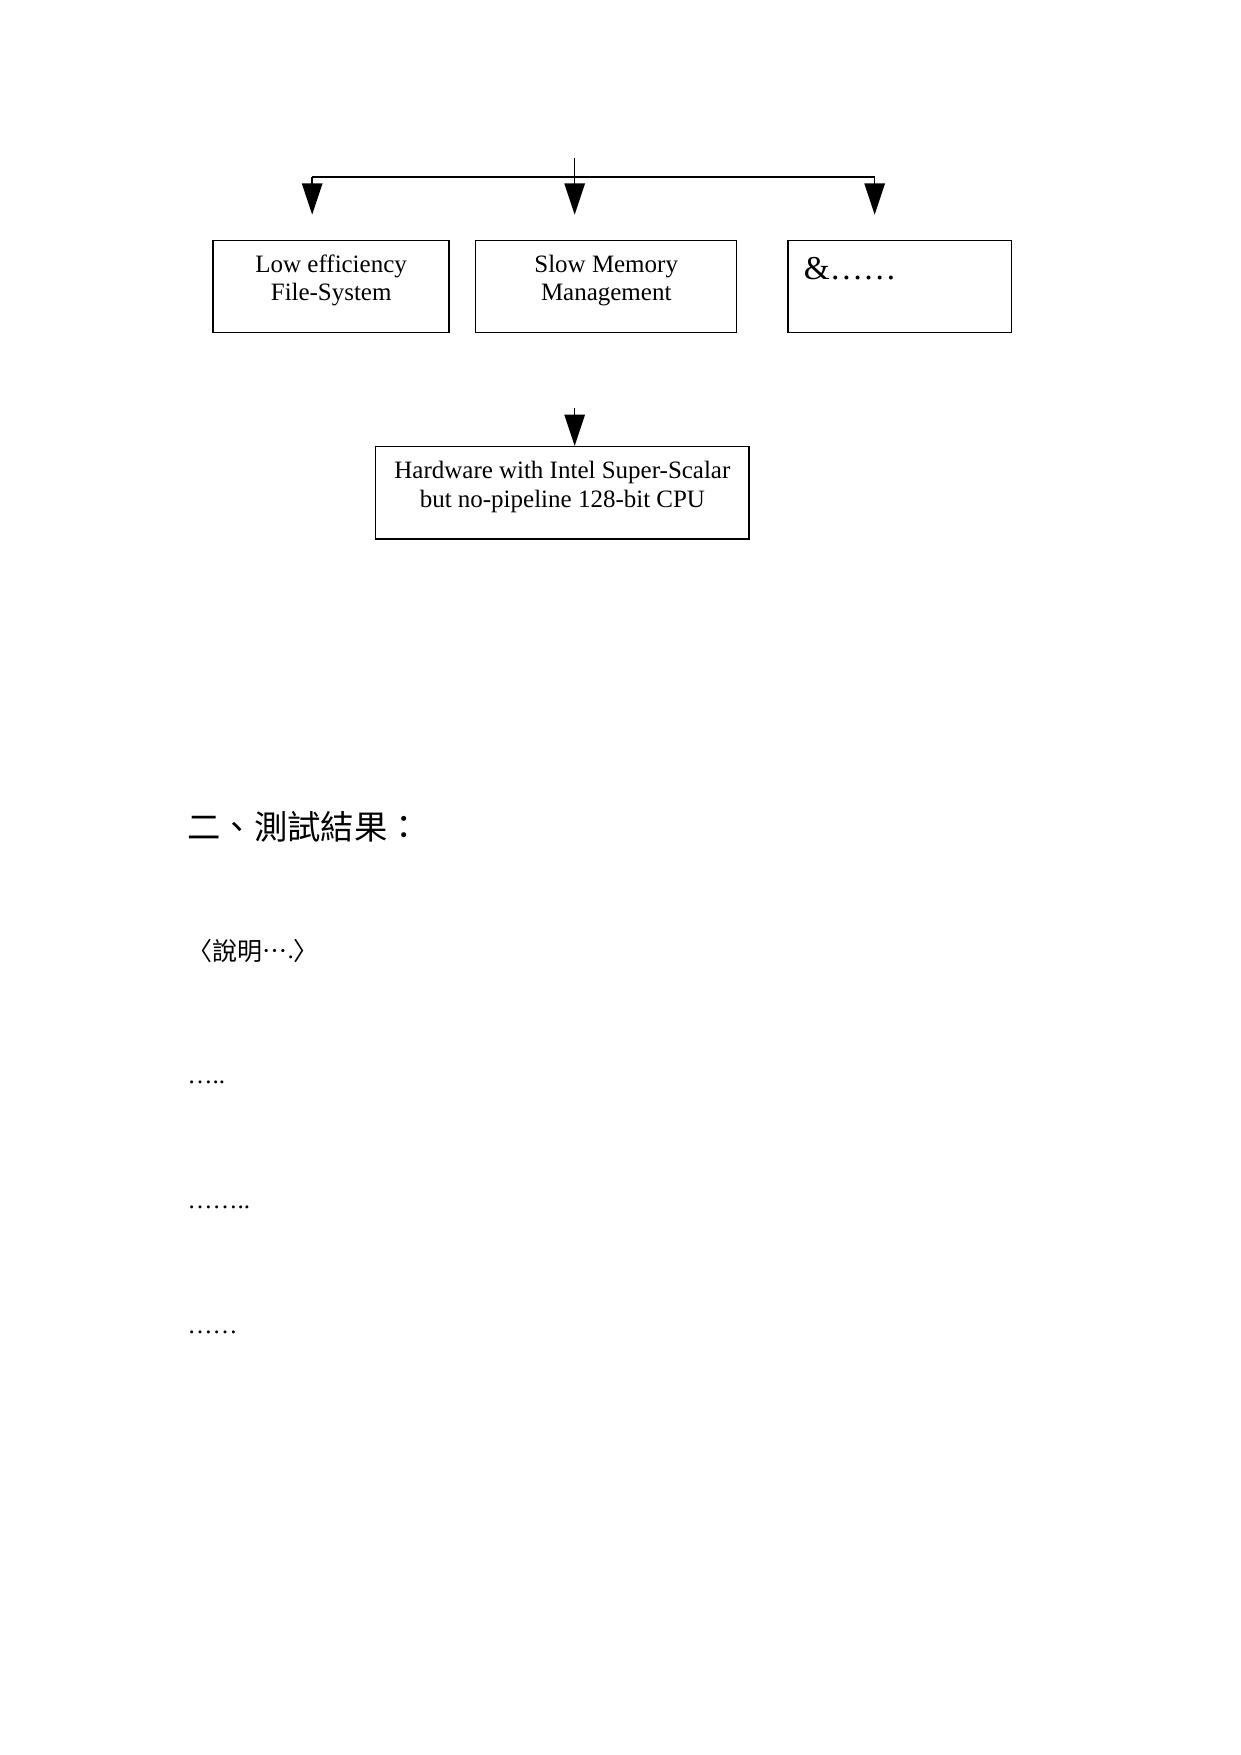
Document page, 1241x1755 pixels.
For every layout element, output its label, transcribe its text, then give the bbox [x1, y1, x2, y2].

text 〈說明….〉 [187, 908, 1053, 971]
text 二、測試結果： [187, 783, 1053, 846]
text &…… [804, 249, 996, 287]
text …… [187, 1283, 1053, 1346]
text Low efficiency [229, 249, 433, 277]
text …….. [187, 1158, 1053, 1221]
text Hardware with Intel Super-Scalar but no-pipeline 128-bit CPU [391, 455, 733, 512]
text Slow Memory Management [491, 249, 721, 306]
text ….. [187, 1033, 1053, 1096]
text File-System [229, 277, 433, 306]
